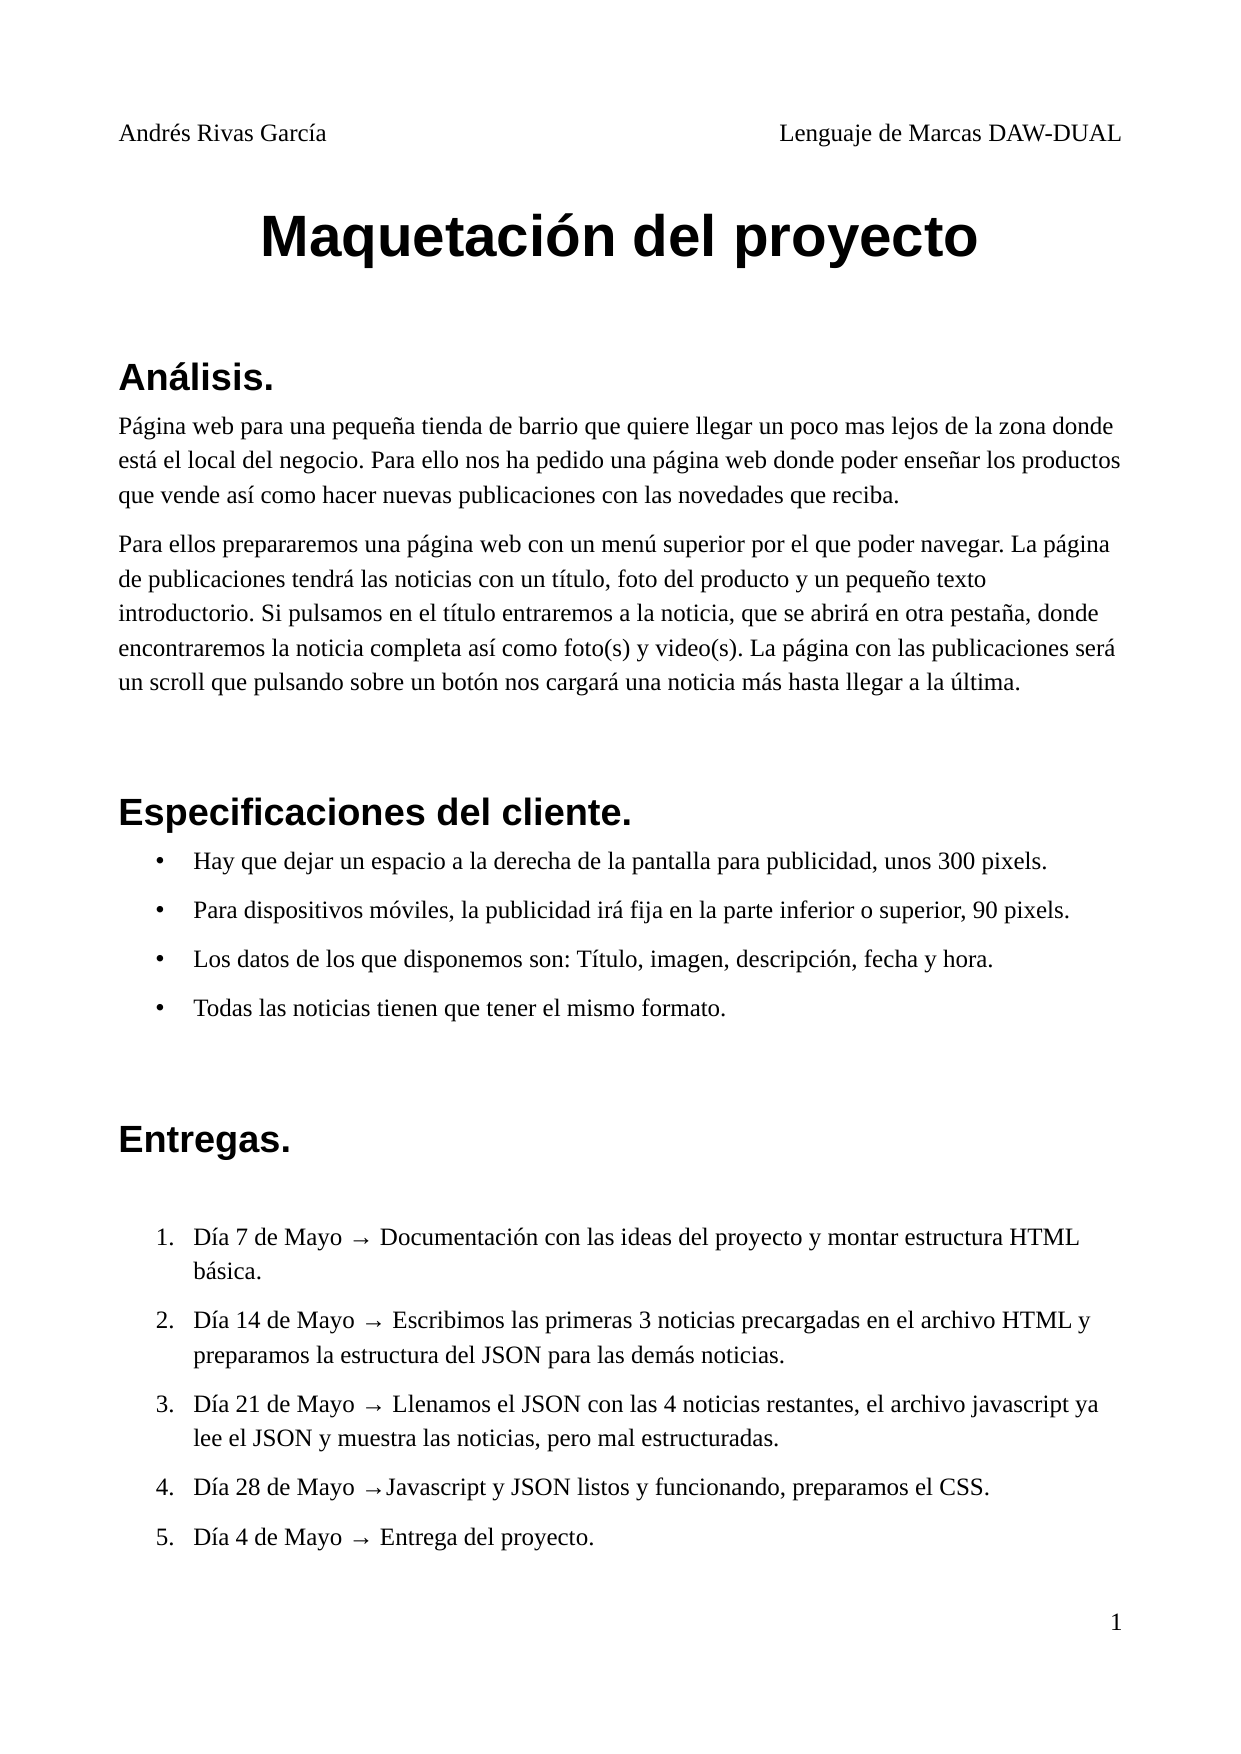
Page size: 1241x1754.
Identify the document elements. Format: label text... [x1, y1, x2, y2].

text Página web para una pequeña tienda de barrio que quiere llegar un poco mas lejos de la zona donde está el local del negocio. Para ello nos ha pedido una página web donde poder enseñar los productos que vende así como hacer nuevas publicaciones con las novedades que reciba. [118, 411, 1122, 509]
list Los datos de los que disponemos son: Título, imagen, descripción, fecha y hora. [156, 944, 1122, 973]
list Día 21 de Mayo → Llenamos el JSON con las 4 noticias restantes, el archivo javascript ya lee el JSON y muestra las noticias, pero mal estructuradas. [156, 1389, 1122, 1452]
list Día 4 de Mayo → Entrega del proyecto. [156, 1522, 1122, 1550]
title Maquetación del proyecto [118, 201, 1122, 268]
list Día 7 de Mayo → Documentación con las ideas del proyecto y montar estructura HTML básica. [156, 1222, 1122, 1285]
list Hay que dejar un espacio a la derecha de la pantalla para publicidad, unos 300 pixels. [156, 846, 1122, 875]
subtitle Especificaciones del cliente. [118, 790, 1122, 834]
subtitle Entregas. [118, 1117, 1122, 1160]
list Día 14 de Mayo → Escribimos las primeras 3 noticias precargadas en el archivo HTML y preparamos la estructura del JSON para las demás noticias. [156, 1305, 1122, 1369]
list Día 28 de Mayo →Javascript y JSON listos y funcionando, preparamos el CSS. [156, 1472, 1122, 1501]
list Para dispositivos móviles, la publicidad irá fija en la parte inferior o superior, 90 pixels. [156, 895, 1122, 924]
list Todas las noticias tienen que tener el mismo formato. [156, 993, 1122, 1022]
subtitle Análisis. [118, 355, 1122, 399]
text Para ellos prepararemos una página web con un menú superior por el que poder navegar. La página de publicaciones tendrá las noticias con un título, foto del producto y un pequeño texto introductorio. Si pulsamos en el título entraremos a la noticia, que se abrirá en otra pestaña, donde encontraremos la noticia completa así como foto(s) y video(s). La página con las publicaciones será un scroll que pulsando sobre un botón nos cargará una noticia más hasta llegar a la última. [118, 529, 1122, 696]
